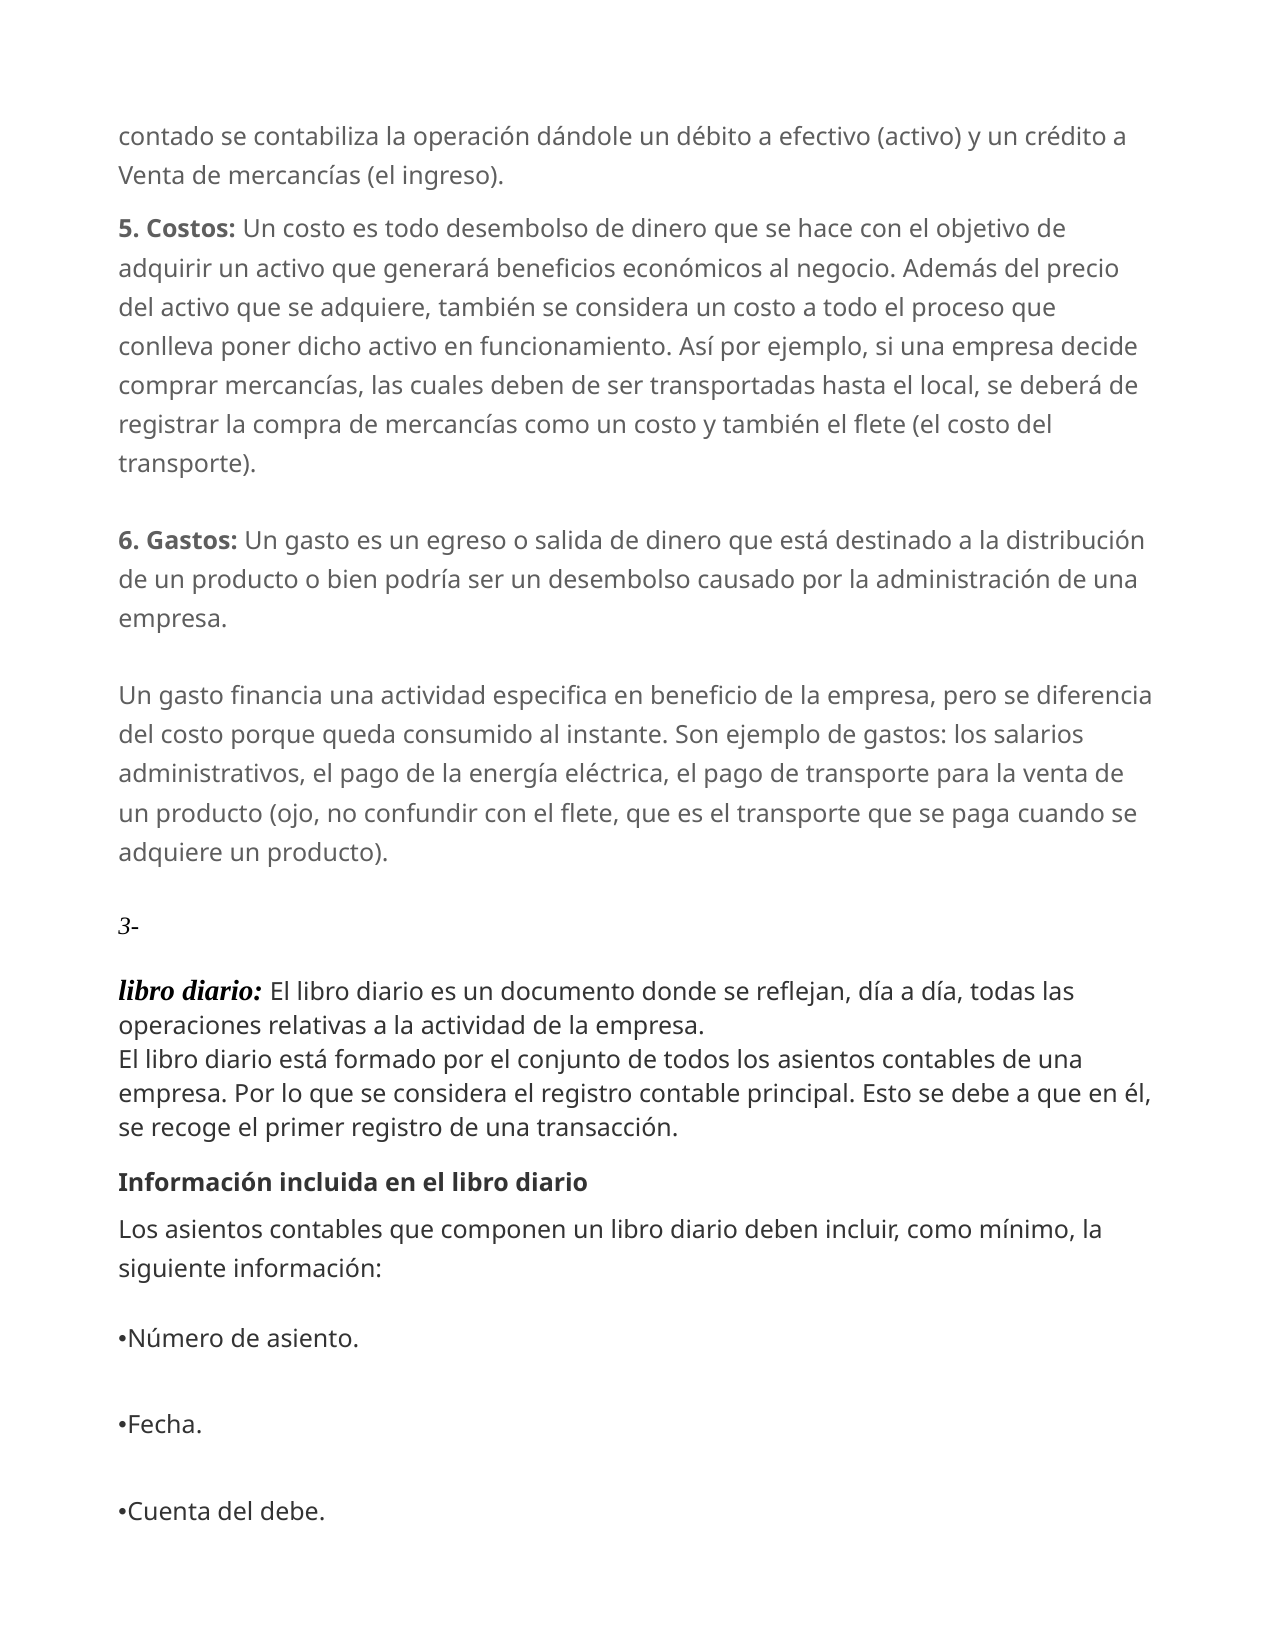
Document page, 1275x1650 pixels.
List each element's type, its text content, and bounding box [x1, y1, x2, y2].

list Cuenta del debe. [118, 1493, 1157, 1527]
text 5. Costos: Un costo es todo desembolso de dinero que se hace con el objetivo de adquirir un activo que generará beneficios económicos al negocio. Además del precio del activo que se adquiere, también se considera un costo a todo el proceso que conlleva poner dicho activo en funcionamiento. Así por ejemplo, si una empresa decide comprar mercancías, las cuales deben de ser transportadas hasta el local, se deberá de registrar la compra de mercancías como un costo y también el flete (el costo del transporte). [118, 211, 1157, 480]
text libro diario: El libro diario es un documento donde se reflejan, día a día, todas las operaciones relativas a la actividad de la empresa. [118, 973, 1157, 1042]
text 6. Gastos: Un gasto es un egreso o salida de dinero que está destinado a la distribución de un producto o bien podría ser un desembolso causado por la administración de una empresa. [118, 523, 1157, 635]
text El libro diario está formado por el conjunto de todos los asientos contables de una empresa. Por lo que se considera el registro contable principal. Esto se debe a que en él, se recoge el primer registro de una transacción. [118, 1042, 1157, 1144]
text contado se contabiliza la operación dándole un débito a efectivo (activo) y un crédito a Venta de mercancías (el ingreso). [118, 118, 1157, 191]
list Fecha. [118, 1407, 1157, 1441]
text Los asientos contables que componen un libro diario deben incluir, como mínimo, la siguiente información: [118, 1212, 1157, 1285]
text Un gasto financia una actividad especifica en beneficio de la empresa, pero se diferencia del costo porque queda consumido al instante. Son ejemplo de gastos: los salarios administrativos, el pago de la energía eléctrica, el pago de transporte para la venta de un producto (ojo, no confundir con el flete, que es el transporte que se paga cuando se adquiere un producto). [118, 678, 1157, 868]
subtitle Información incluida en el libro diario [118, 1165, 1157, 1199]
list Número de asiento. [118, 1321, 1157, 1355]
text 3- [118, 911, 1157, 940]
